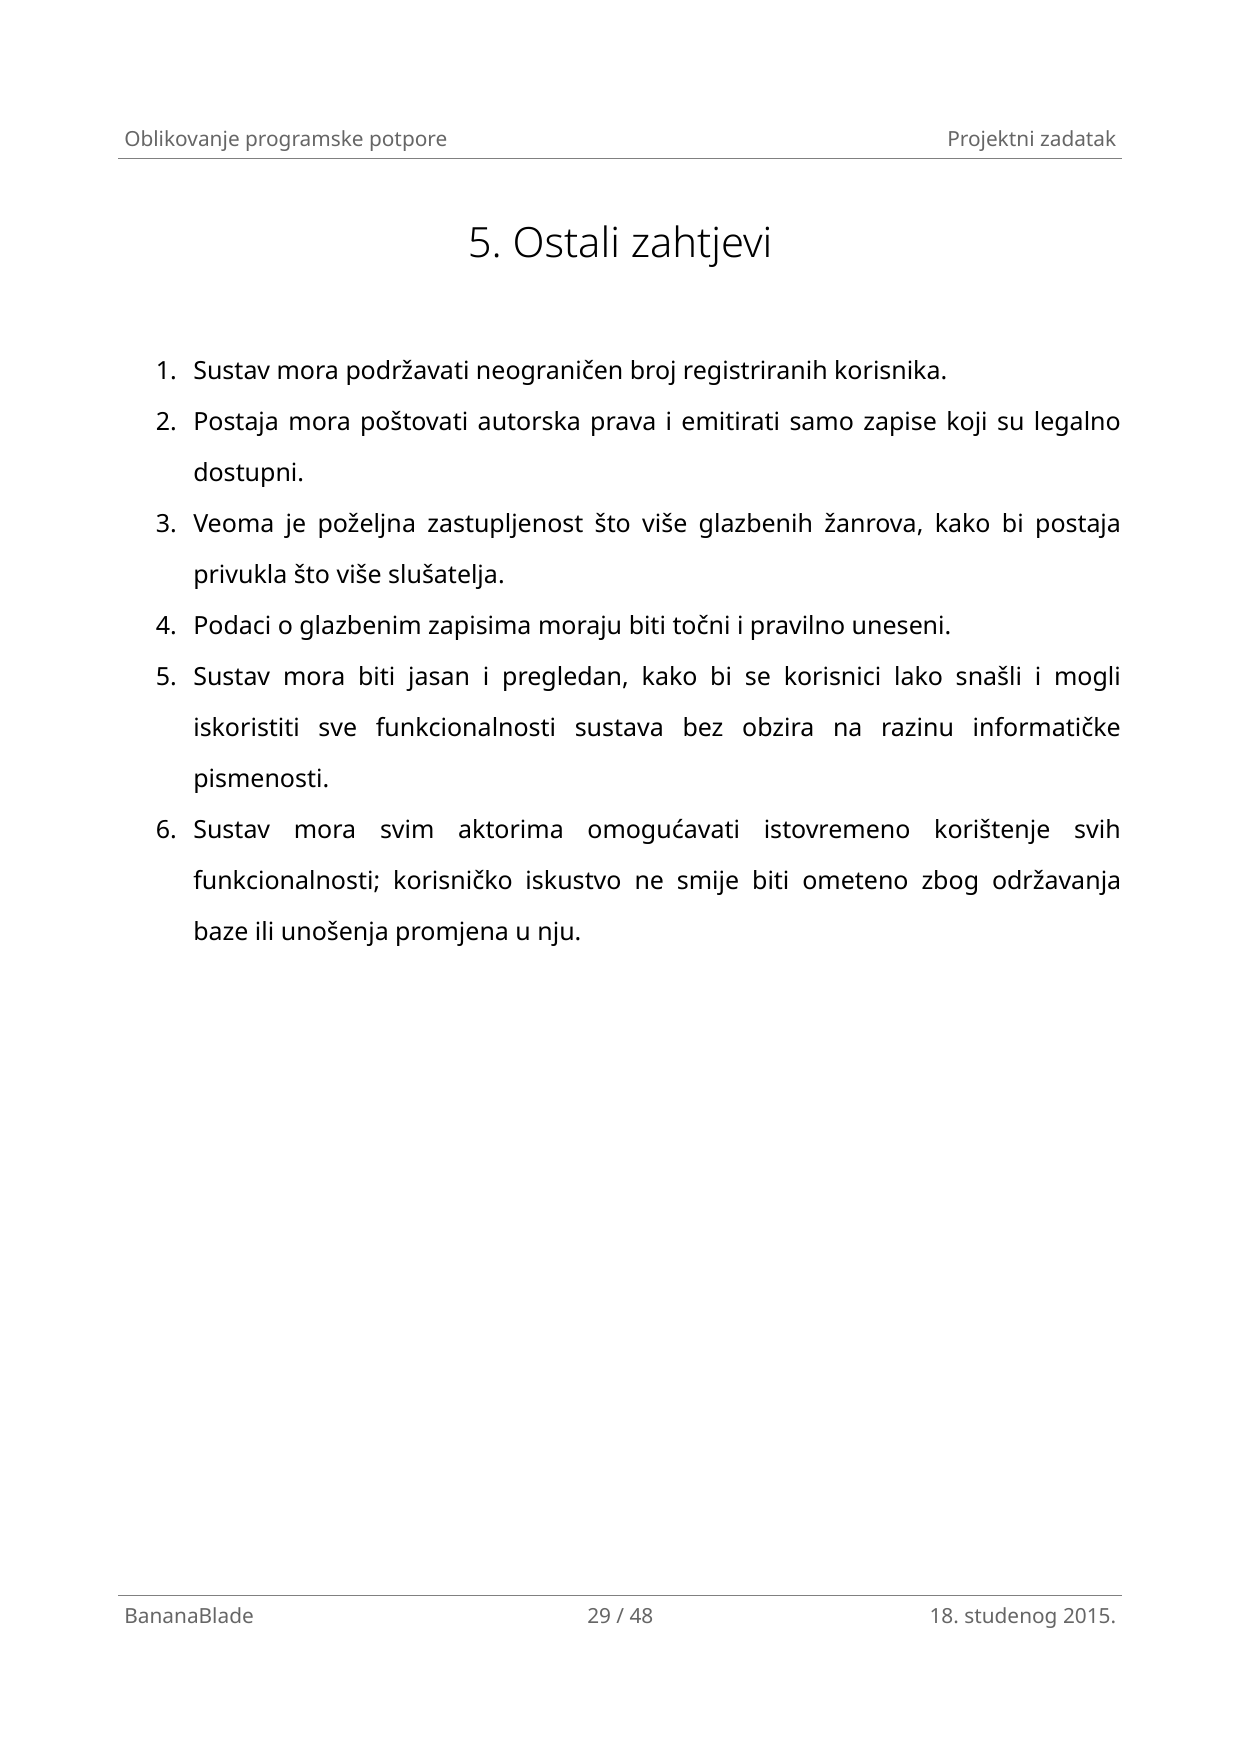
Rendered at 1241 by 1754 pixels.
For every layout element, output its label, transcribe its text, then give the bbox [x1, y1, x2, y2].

list Sustav mora svim aktorima omogućavati istovremeno korištenje svih funkcionalnosti; korisničko iskustvo ne smije biti ometeno zbog održavanja baze ili unošenja promjena u nju. [156, 812, 1122, 948]
list Veoma je poželjna zastupljenost što više glazbenih žanrova, kako bi postaja privukla što više slušatelja. [156, 506, 1122, 591]
list Postaja mora poštovati autorska prava i emitirati samo zapise koji su legalno dostupni. [156, 404, 1122, 489]
list Sustav mora biti jasan i pregledan, kako bi se korisnici lako snašli i mogli iskoristiti sve funkcionalnosti sustava bez obzira na razinu informatičke pismenosti. [156, 659, 1122, 795]
subtitle 5. Ostali zahtjevi [118, 213, 1122, 270]
list Podaci o glazbenim zapisima moraju biti točni i pravilno uneseni. [156, 608, 1122, 642]
list Sustav mora podržavati neograničen broj registriranih korisnika. [156, 353, 1122, 387]
